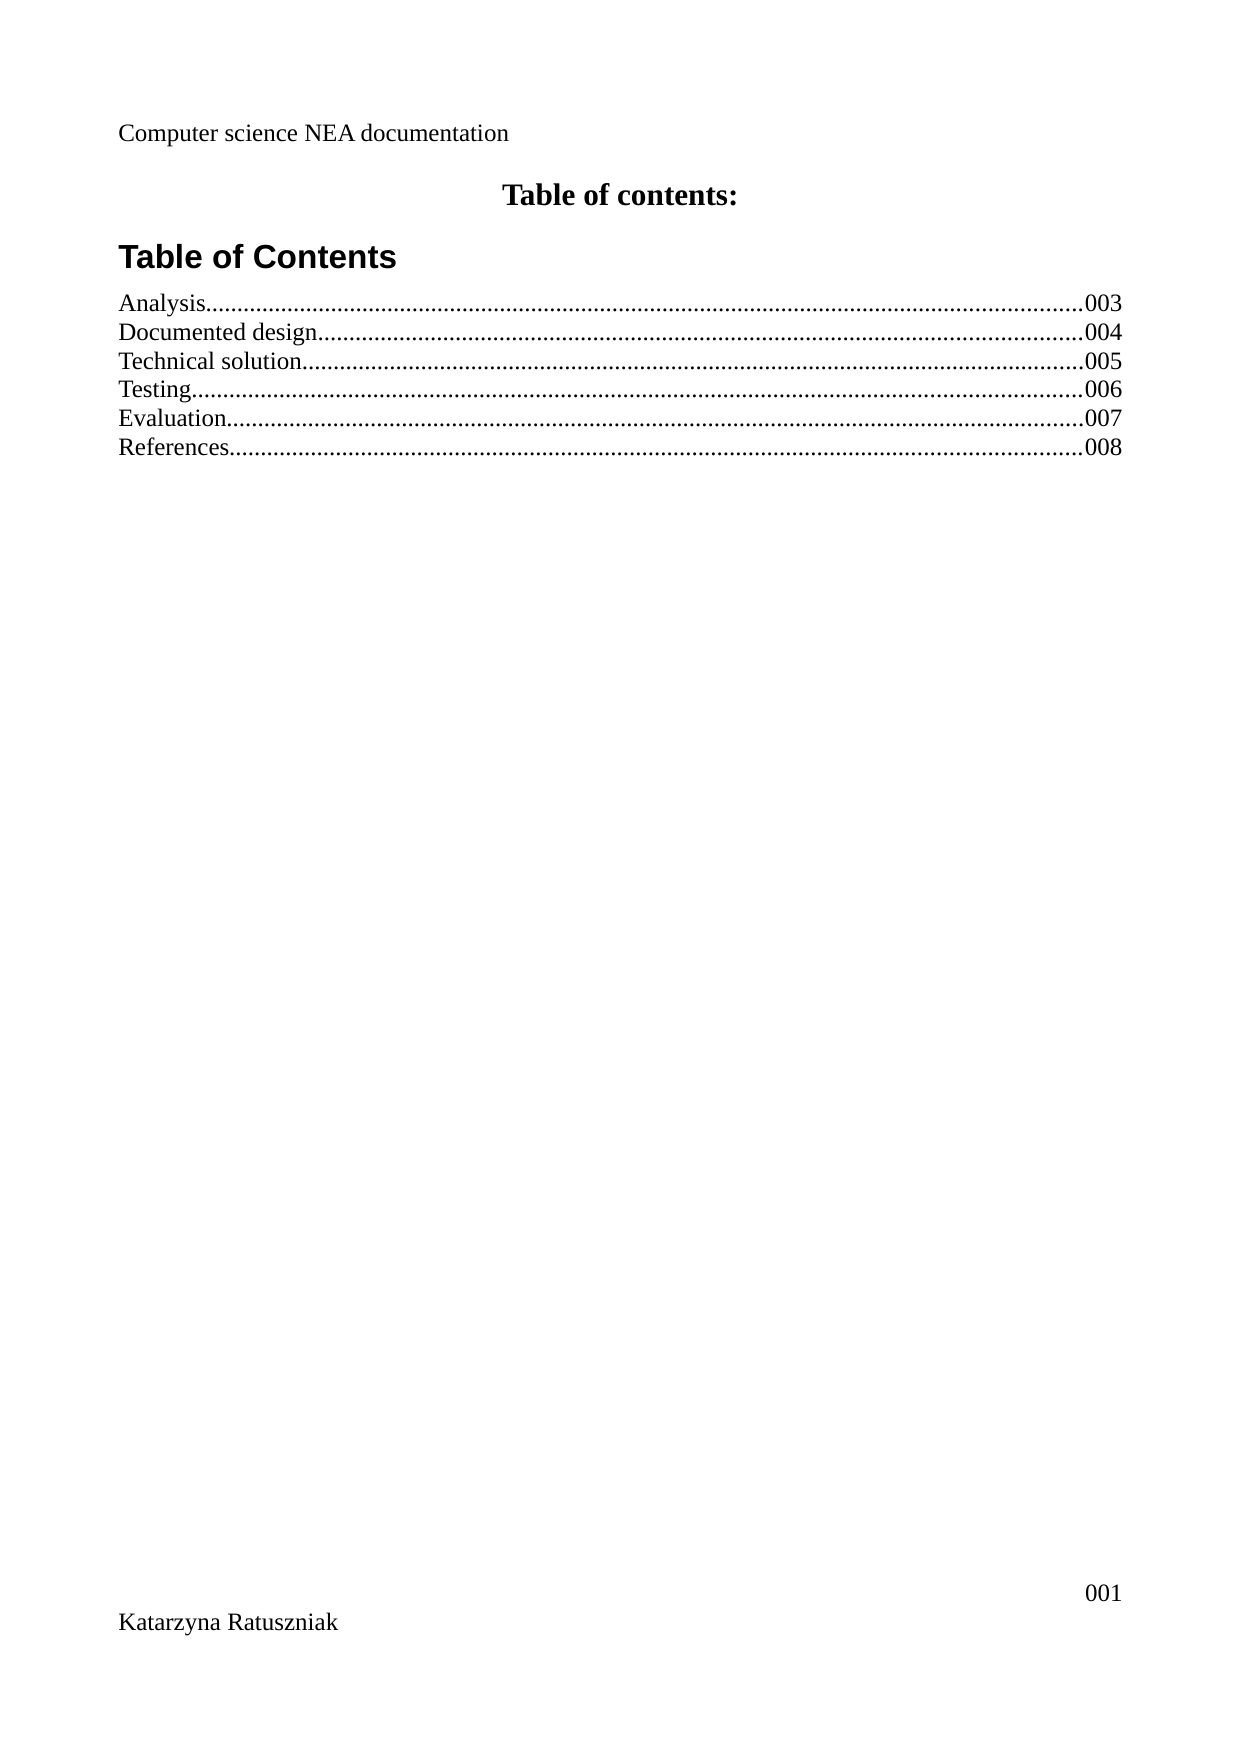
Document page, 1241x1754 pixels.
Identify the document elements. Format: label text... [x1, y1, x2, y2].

text Table of contents: [118, 176, 1122, 212]
text Testing 006 [118, 374, 1122, 403]
text Technical solution 005 [118, 346, 1122, 374]
text Evaluation 007 [118, 403, 1122, 432]
text References 008 [118, 432, 1122, 461]
subtitle Table of Contents [118, 237, 1122, 276]
text Documented design 004 [118, 317, 1122, 346]
text Analysis 003 [118, 288, 1122, 317]
